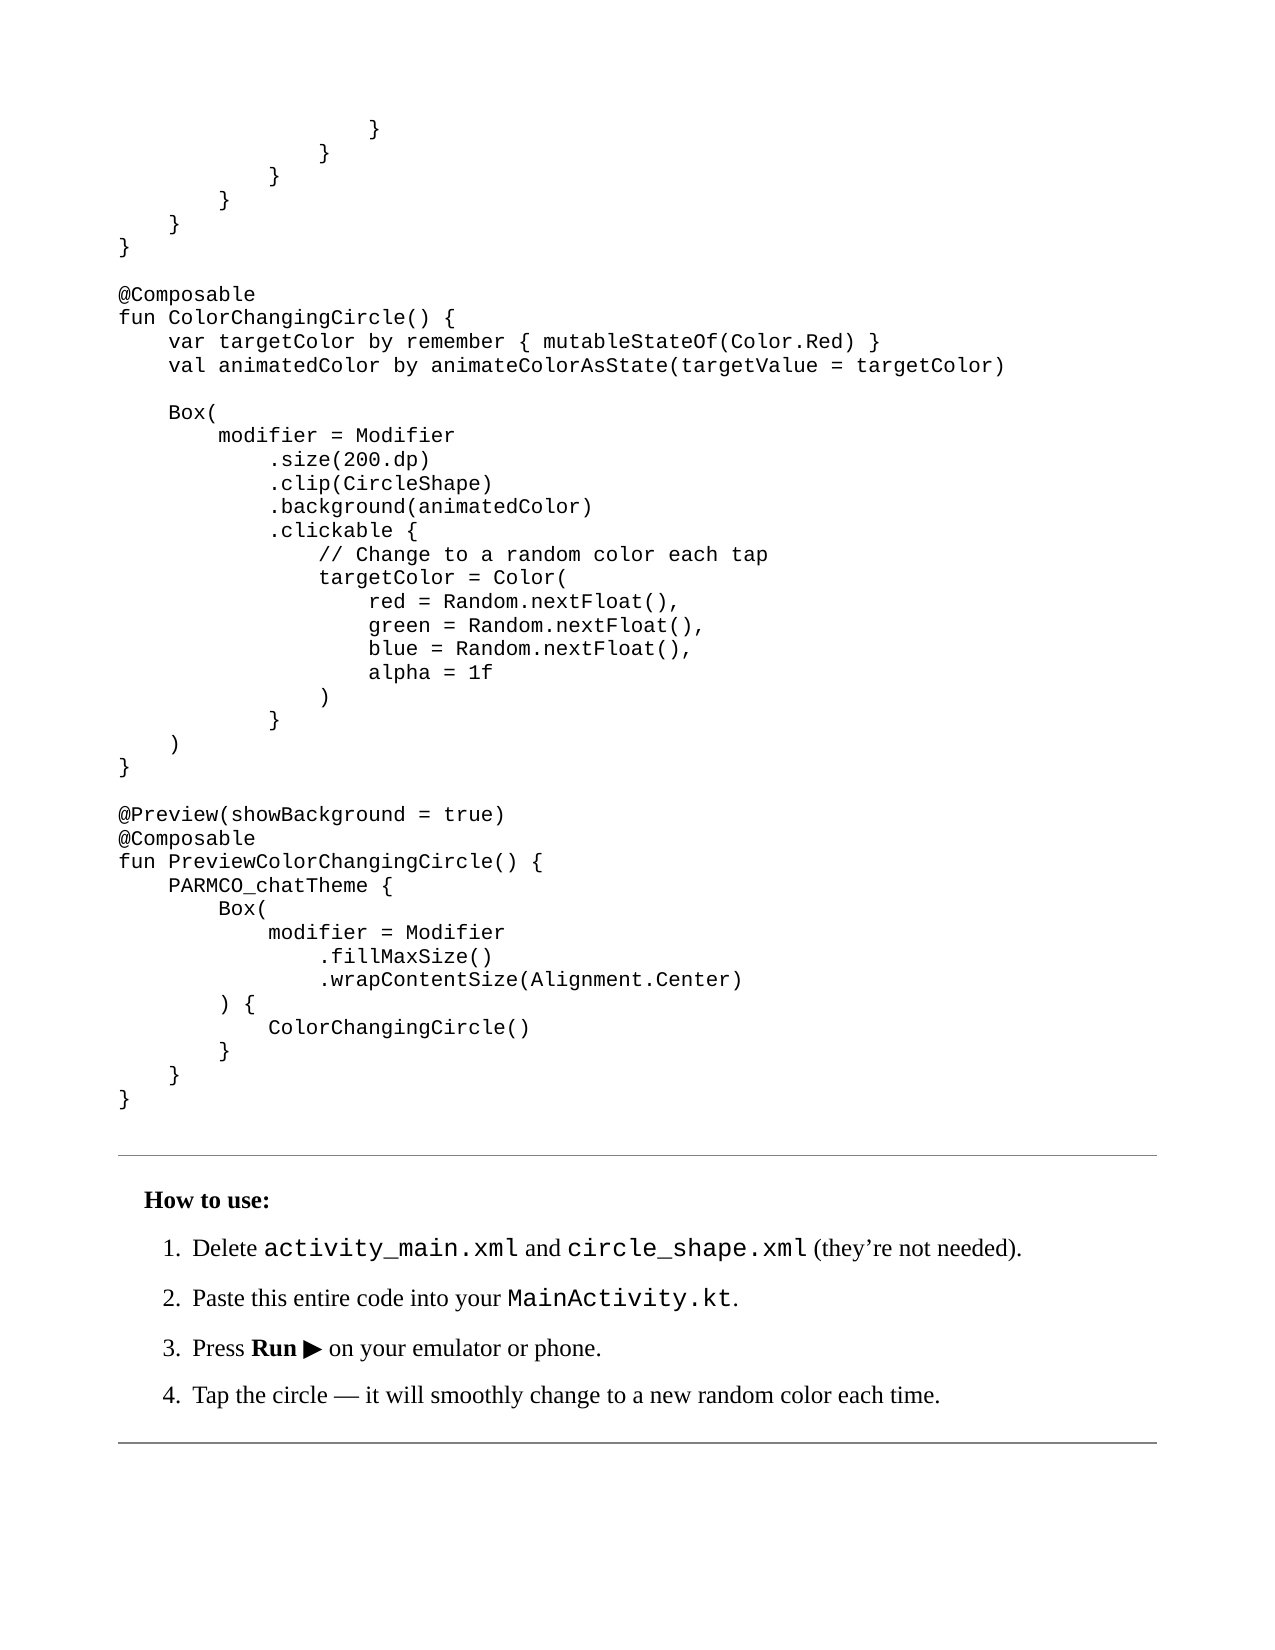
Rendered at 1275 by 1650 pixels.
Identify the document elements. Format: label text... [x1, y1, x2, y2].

text red = Random.nextFloat(), [118, 591, 1157, 615]
text targetColor = Color( [118, 567, 1157, 591]
text .background(animatedColor) [118, 496, 1157, 520]
text } [118, 757, 1157, 780]
text val animatedColor by animateColorAsState(targetValue = targetColor) [118, 354, 1157, 378]
text } [118, 189, 1157, 213]
text .clickable { [118, 520, 1157, 544]
text .size(200.dp) [118, 449, 1157, 473]
text .wrapContentSize(Alignment.Center) [118, 969, 1157, 993]
text PARMCO_chatTheme { [118, 875, 1157, 898]
text alpha = 1f [118, 662, 1157, 686]
text modifier = Modifier [118, 426, 1157, 449]
list Paste this entire code into your MainActivity.kt. [162, 1283, 1157, 1313]
text } [118, 118, 1157, 142]
text } [118, 165, 1157, 189]
list Tap the circle — it will smoothly change to a new random color each time. [162, 1380, 1157, 1409]
text ✅ How to use: [118, 1185, 1157, 1214]
text } [118, 1040, 1157, 1064]
text .clip(CircleShape) [118, 473, 1157, 496]
text // Change to a random color each tap [118, 544, 1157, 567]
text var targetColor by remember { mutableStateOf(Color.Red) } [118, 331, 1157, 354]
text Box( [118, 402, 1157, 426]
text ) [118, 686, 1157, 709]
list Delete activity_main.xml and circle_shape.xml (they’re not needed). [162, 1233, 1157, 1263]
text @Composable [118, 827, 1157, 851]
text } [118, 236, 1157, 260]
text } [118, 213, 1157, 236]
text } [118, 709, 1157, 733]
text @Preview(showBackground = true) [118, 804, 1157, 827]
text fun ColorChangingCircle() { [118, 307, 1157, 331]
text ) [118, 733, 1157, 757]
text ) { [118, 993, 1157, 1017]
text modifier = Modifier [118, 922, 1157, 946]
text Box( [118, 898, 1157, 922]
list Press Run ▶️ on your emulator or phone. [162, 1333, 1157, 1361]
text green = Random.nextFloat(), [118, 615, 1157, 638]
text ColorChangingCircle() [118, 1017, 1157, 1040]
text @Composable [118, 284, 1157, 307]
text blue = Random.nextFloat(), [118, 638, 1157, 662]
text .fillMaxSize() [118, 946, 1157, 969]
text } [118, 1088, 1157, 1111]
text fun PreviewColorChangingCircle() { [118, 851, 1157, 875]
text } [118, 1064, 1157, 1088]
text } [118, 142, 1157, 165]
